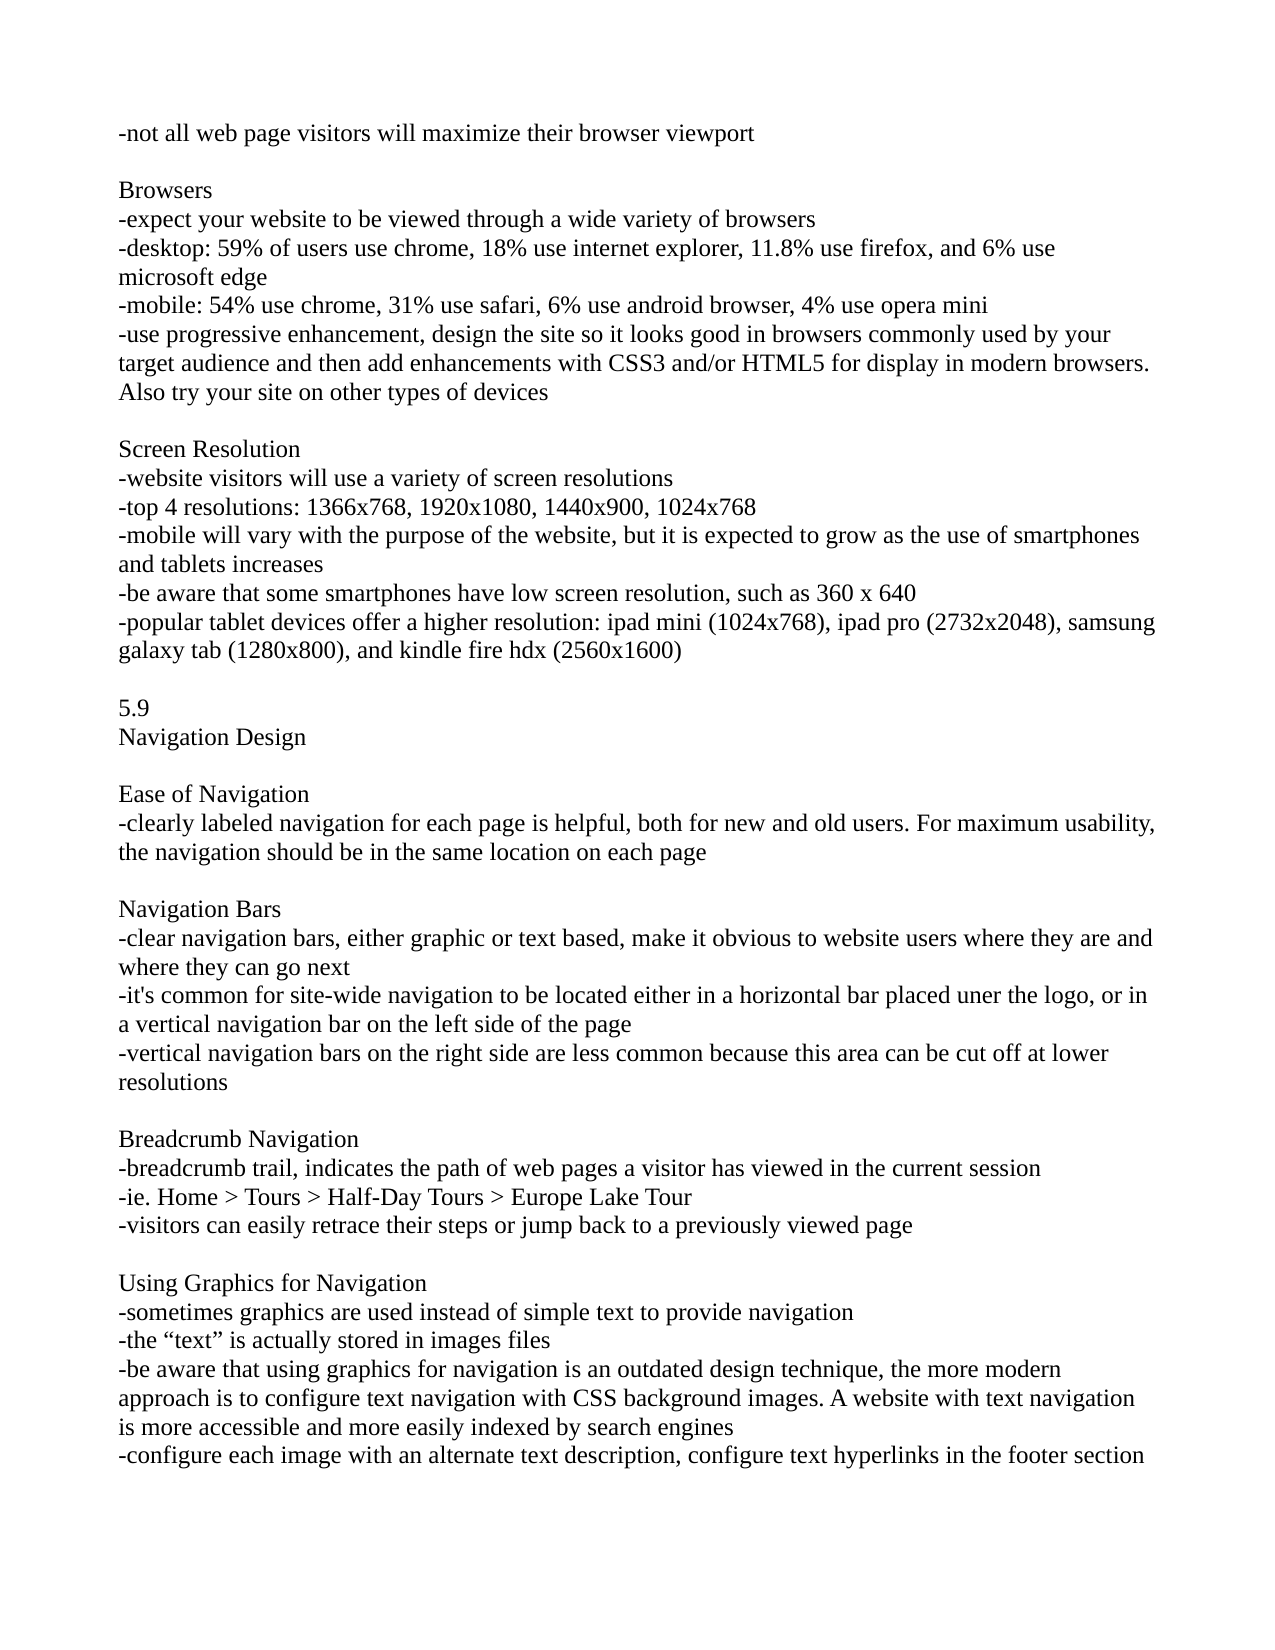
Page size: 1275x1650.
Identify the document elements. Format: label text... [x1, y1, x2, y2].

text -be aware that some smartphones have low screen resolution, such as 360 x 640 [118, 578, 1157, 607]
text Browsers [118, 176, 1157, 204]
text -clear navigation bars, either graphic or text based, make it obvious to website users where they are and where they can go next [118, 923, 1157, 981]
text Navigation Design [118, 722, 1157, 751]
text -visitors can easily retrace their steps or jump back to a previously viewed page [118, 1211, 1157, 1239]
text Navigation Bars [118, 894, 1157, 923]
text -be aware that using graphics for navigation is an outdated design technique, the more modern approach is to configure text navigation with CSS background images. A website with text navigation is more accessible and more easily indexed by search engines [118, 1354, 1157, 1441]
text -website visitors will use a variety of screen resolutions [118, 463, 1157, 492]
text -configure each image with an alternate text description, configure text hyperlinks in the footer section [118, 1441, 1157, 1469]
text -it's common for site-wide navigation to be located either in a horizontal bar placed uner the logo, or in a vertical navigation bar on the left side of the page [118, 981, 1157, 1038]
text -ie. Home > Tours > Half-Day Tours > Europe Lake Tour [118, 1182, 1157, 1211]
text -top 4 resolutions: 1366x768, 1920x1080, 1440x900, 1024x768 [118, 492, 1157, 521]
text -not all web page visitors will maximize their browser viewport [118, 118, 1157, 147]
text Ease of Navigation [118, 779, 1157, 808]
text -use progressive enhancement, design the site so it looks good in browsers commonly used by your target audience and then add enhancements with CSS3 and/or HTML5 for display in modern browsers. Also try your site on other types of devices [118, 319, 1157, 406]
text Using Graphics for Navigation [118, 1268, 1157, 1297]
text -desktop: 59% of users use chrome, 18% use internet explorer, 11.8% use firefox, and 6% use microsoft edge [118, 233, 1157, 291]
text Breadcrumb Navigation [118, 1124, 1157, 1153]
text -mobile will vary with the purpose of the website, but it is expected to grow as the use of smartphones and tablets increases [118, 521, 1157, 578]
text Screen Resolution [118, 434, 1157, 463]
text -clearly labeled navigation for each page is helpful, both for new and old users. For maximum usability, the navigation should be in the same location on each page [118, 808, 1157, 866]
text -breadcrumb trail, indicates the path of web pages a visitor has viewed in the current session [118, 1153, 1157, 1182]
text -sometimes graphics are used instead of simple text to provide navigation [118, 1297, 1157, 1326]
text 5.9 [118, 693, 1157, 722]
text -the “text” is actually stored in images files [118, 1326, 1157, 1354]
text -expect your website to be viewed through a wide variety of browsers [118, 204, 1157, 233]
text -mobile: 54% use chrome, 31% use safari, 6% use android browser, 4% use opera mini [118, 291, 1157, 319]
text -vertical navigation bars on the right side are less common because this area can be cut off at lower resolutions [118, 1038, 1157, 1096]
text -popular tablet devices offer a higher resolution: ipad mini (1024x768), ipad pro (2732x2048), samsung galaxy tab (1280x800), and kindle fire hdx (2560x1600) [118, 607, 1157, 664]
